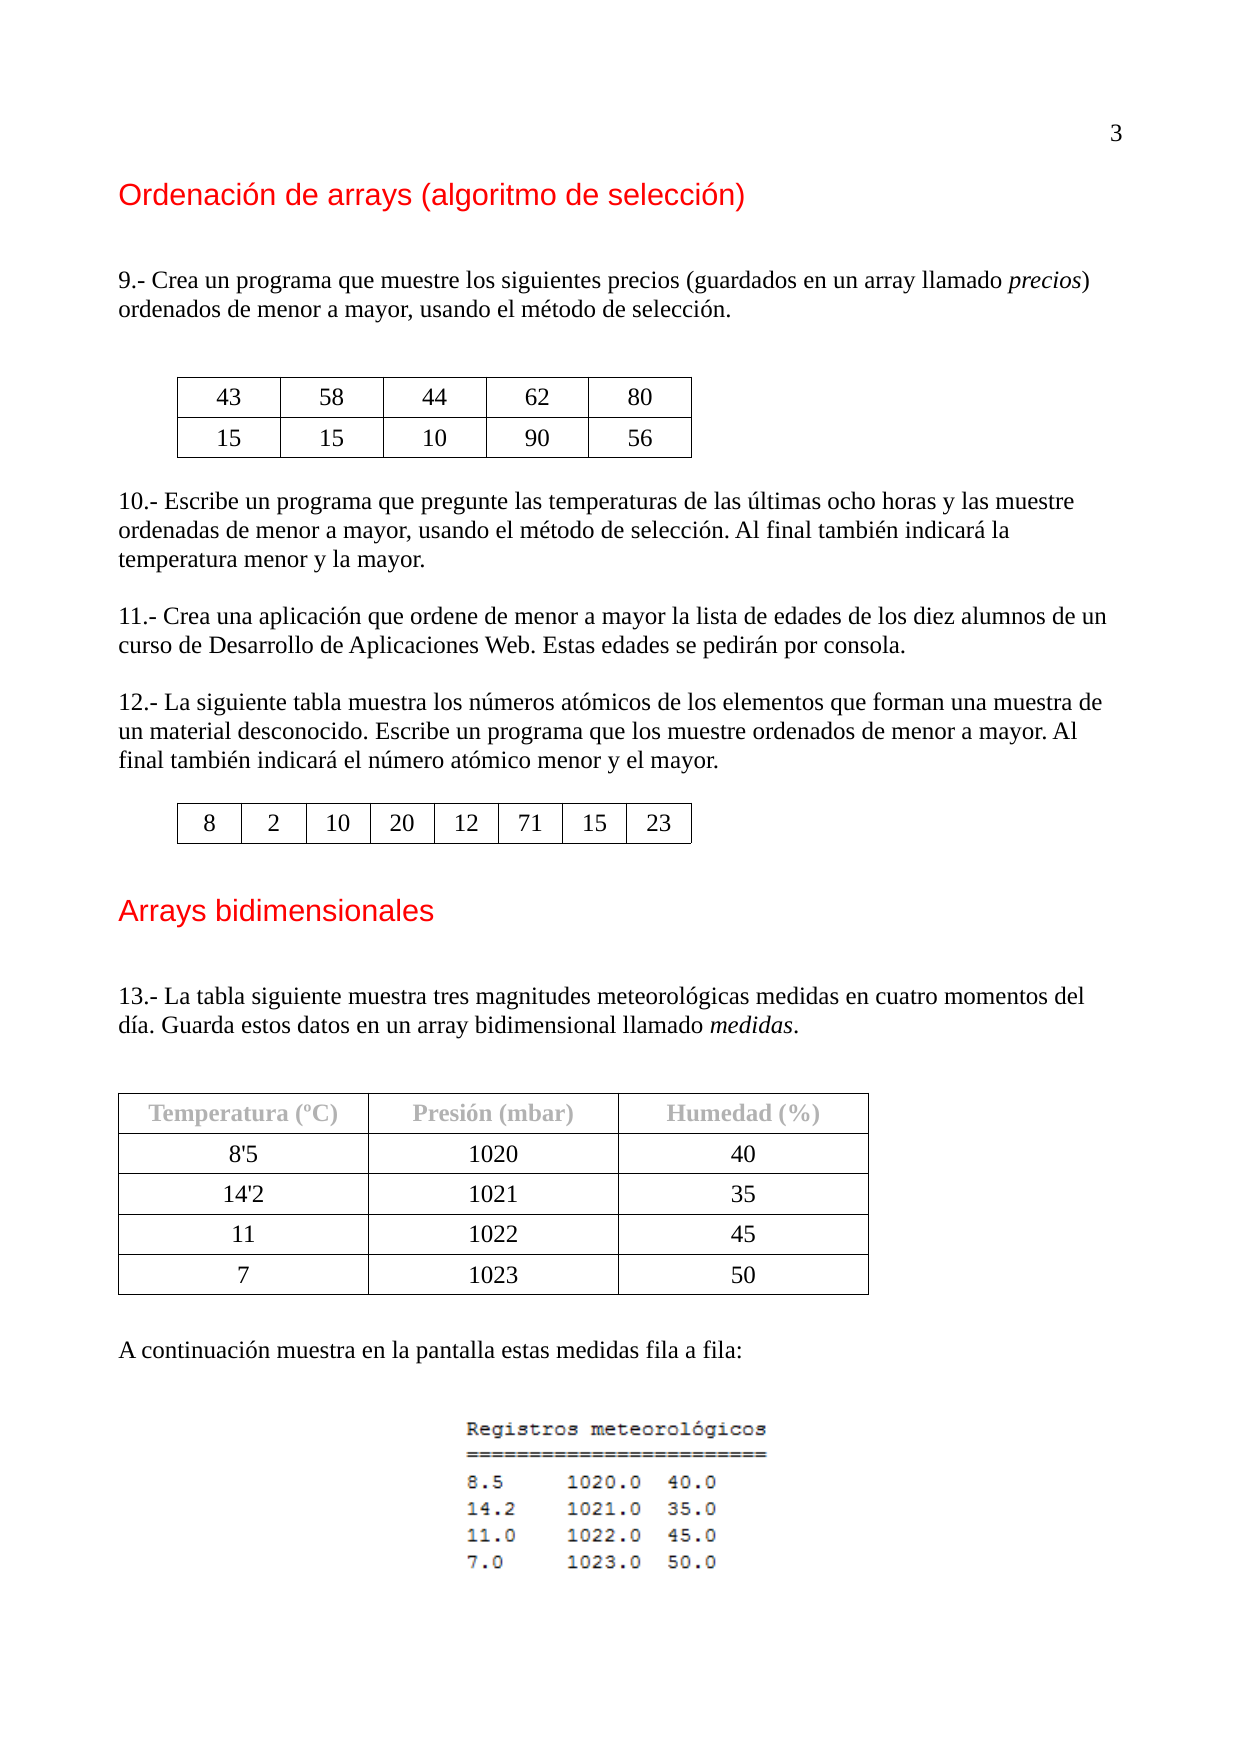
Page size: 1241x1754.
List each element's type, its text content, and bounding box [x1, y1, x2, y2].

table_cell 11 [119, 1215, 368, 1254]
table_header 62 [487, 378, 588, 417]
table_header 8 [178, 804, 241, 843]
table_header 43 [178, 378, 280, 417]
table_cell 56 [589, 418, 691, 457]
table_cell 10 [384, 418, 486, 457]
table_cell 15 [281, 418, 383, 457]
table_cell 1021 [369, 1174, 618, 1214]
table_header 2 [242, 804, 306, 843]
table_cell 40 [619, 1134, 868, 1173]
text 11.- Crea una aplicación que ordene de menor a mayor la lista de edades de los diez alumnos de un curso de Desarrollo de Aplicaciones Web. Estas edades se pedirán por consola. [118, 601, 1122, 659]
table_cell 8'5 [119, 1134, 368, 1173]
table_cell 1020 [369, 1134, 618, 1173]
table_header 44 [384, 378, 486, 417]
subtitle Ordenación de arrays (algoritmo de selección) [118, 176, 1122, 212]
table_header 10 [307, 804, 370, 843]
text A continuación muestra en la pantalla estas medidas fila a fila: [118, 1336, 1122, 1364]
subtitle Arrays bidimensionales [118, 892, 1122, 928]
table_header 15 [563, 804, 626, 843]
table_header 58 [281, 378, 383, 417]
text 13.- La tabla siguiente muestra tres magnitudes meteorológicas medidas en cuatro momentos del día. Guarda estos datos en un array bidimensional llamado medidas. [118, 981, 1122, 1039]
table_cell 14'2 [119, 1174, 368, 1214]
table_cell 90 [487, 418, 588, 457]
table_header 23 [627, 804, 691, 843]
table_cell 7 [119, 1255, 368, 1294]
table_cell 1023 [369, 1255, 618, 1294]
table_cell 15 [178, 418, 280, 457]
text 12.- La siguiente tabla muestra los números atómicos de los elementos que forman una muestra de un material desconocido. Escribe un programa que los muestre ordenados de menor a mayor. Al final también indicará el número atómico menor y el mayor. [118, 687, 1122, 774]
table_header Humedad (%) [619, 1094, 868, 1133]
table_header 80 [589, 378, 691, 417]
table_header Presión (mbar) [369, 1094, 618, 1133]
table_cell 50 [619, 1255, 868, 1294]
table_header 20 [371, 804, 434, 843]
picture [465, 1418, 775, 1581]
table_header 12 [435, 804, 498, 843]
table_header 71 [499, 804, 562, 843]
text 9.- Crea un programa que muestre los siguientes precios (guardados en un array llamado precios) ordenados de menor a mayor, usando el método de selección. [118, 265, 1122, 323]
text 10.- Escribe un programa que pregunte las temperaturas de las últimas ocho horas y las muestre ordenadas de menor a mayor, usando el método de selección. Al final también indicará la temperatura menor y la mayor. [118, 486, 1122, 572]
table_header Temperatura (ºC) [119, 1094, 368, 1133]
table_cell 45 [619, 1215, 868, 1254]
table_cell 1022 [369, 1215, 618, 1254]
table_cell 35 [619, 1174, 868, 1214]
